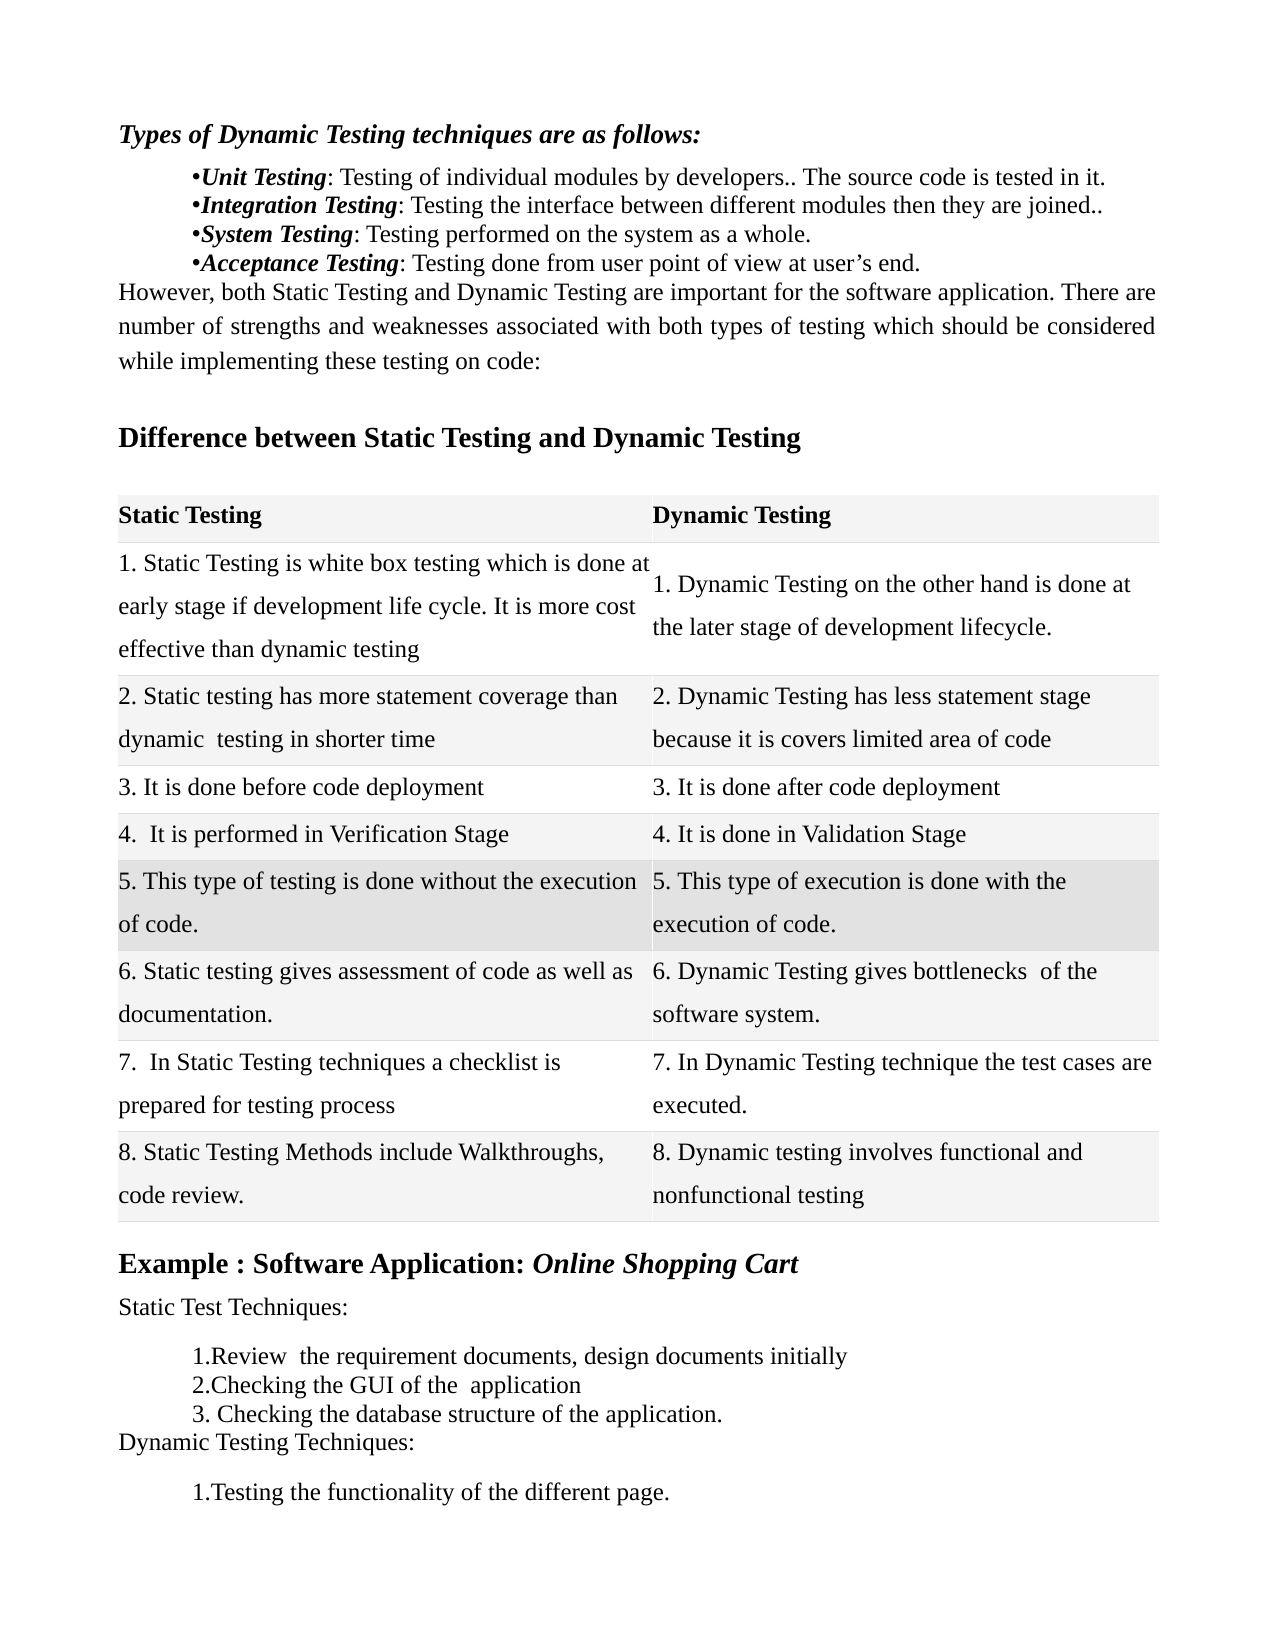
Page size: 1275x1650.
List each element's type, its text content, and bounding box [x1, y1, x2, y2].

subtitle Example : Software Application: Online Shopping Cart [118, 1246, 1157, 1280]
table_cell 8. Static Testing Methods include Walkthroughs, code review. [118, 1132, 652, 1221]
list System Testing: Testing performed on the system as a whole. [118, 219, 1157, 248]
table_cell 7. In Static Testing techniques a checklist is prepared for testing process [118, 1041, 652, 1131]
table_cell 6. Dynamic Testing gives bottlenecks of the software system. [653, 951, 1159, 1040]
list Review the requirement documents, design documents initially [118, 1341, 1157, 1370]
table_cell 1. Dynamic Testing on the other hand is done at the later stage of development lifecycle. [653, 543, 1159, 675]
text However, both Static Testing and Dynamic Testing are important for the software application. There are number of strengths and weaknesses associated with both types of testing which should be considered while implementing these testing on code: [118, 277, 1157, 374]
table_cell 3. It is done before code deployment [118, 766, 652, 813]
table_cell 7. In Dynamic Testing technique the test cases are executed. [653, 1041, 1159, 1131]
table_cell 1. Static Testing is white box testing which is done at early stage if development life cycle. It is more cost effective than dynamic testing [118, 543, 652, 675]
table_cell 5. This type of execution is done with the execution of code. [653, 861, 1159, 950]
list Checking the database structure of the application. [118, 1399, 1157, 1427]
list Integration Testing: Testing the interface between different modules then they are joined.. [118, 191, 1157, 219]
table_cell 4. It is done in Validation Stage [653, 814, 1159, 860]
table_header Dynamic Testing [653, 495, 1159, 542]
table_cell 4. It is performed in Verification Stage [118, 814, 652, 860]
list Unit Testing: Testing of individual modules by developers.. The source code is tested in it. [118, 162, 1157, 191]
table_cell 3. It is done after code deployment [653, 766, 1159, 813]
subtitle Types of Dynamic Testing techniques are as follows: [118, 118, 1157, 149]
table_cell 2. Dynamic Testing has less statement stage because it is covers limited area of code [653, 676, 1159, 765]
list Testing the functionality of the different page. [118, 1477, 1157, 1505]
table_header Static Testing [118, 495, 652, 542]
table_cell 2. Static testing has more statement coverage than dynamic testing in shorter time [118, 676, 652, 765]
subtitle Difference between Static Testing and Dynamic Testing [118, 420, 1157, 453]
list Checking the GUI of the application [118, 1370, 1157, 1399]
text Static Test Techniques: [118, 1292, 1157, 1321]
text Dynamic Testing Techniques: [118, 1427, 1157, 1456]
table_cell 5. This type of testing is done without the execution of code. [118, 861, 652, 950]
table_cell 6. Static testing gives assessment of code as well as documentation. [118, 951, 652, 1040]
list Acceptance Testing: Testing done from user point of view at user’s end. [118, 248, 1157, 277]
table_cell 8. Dynamic testing involves functional and nonfunctional testing [653, 1132, 1159, 1221]
